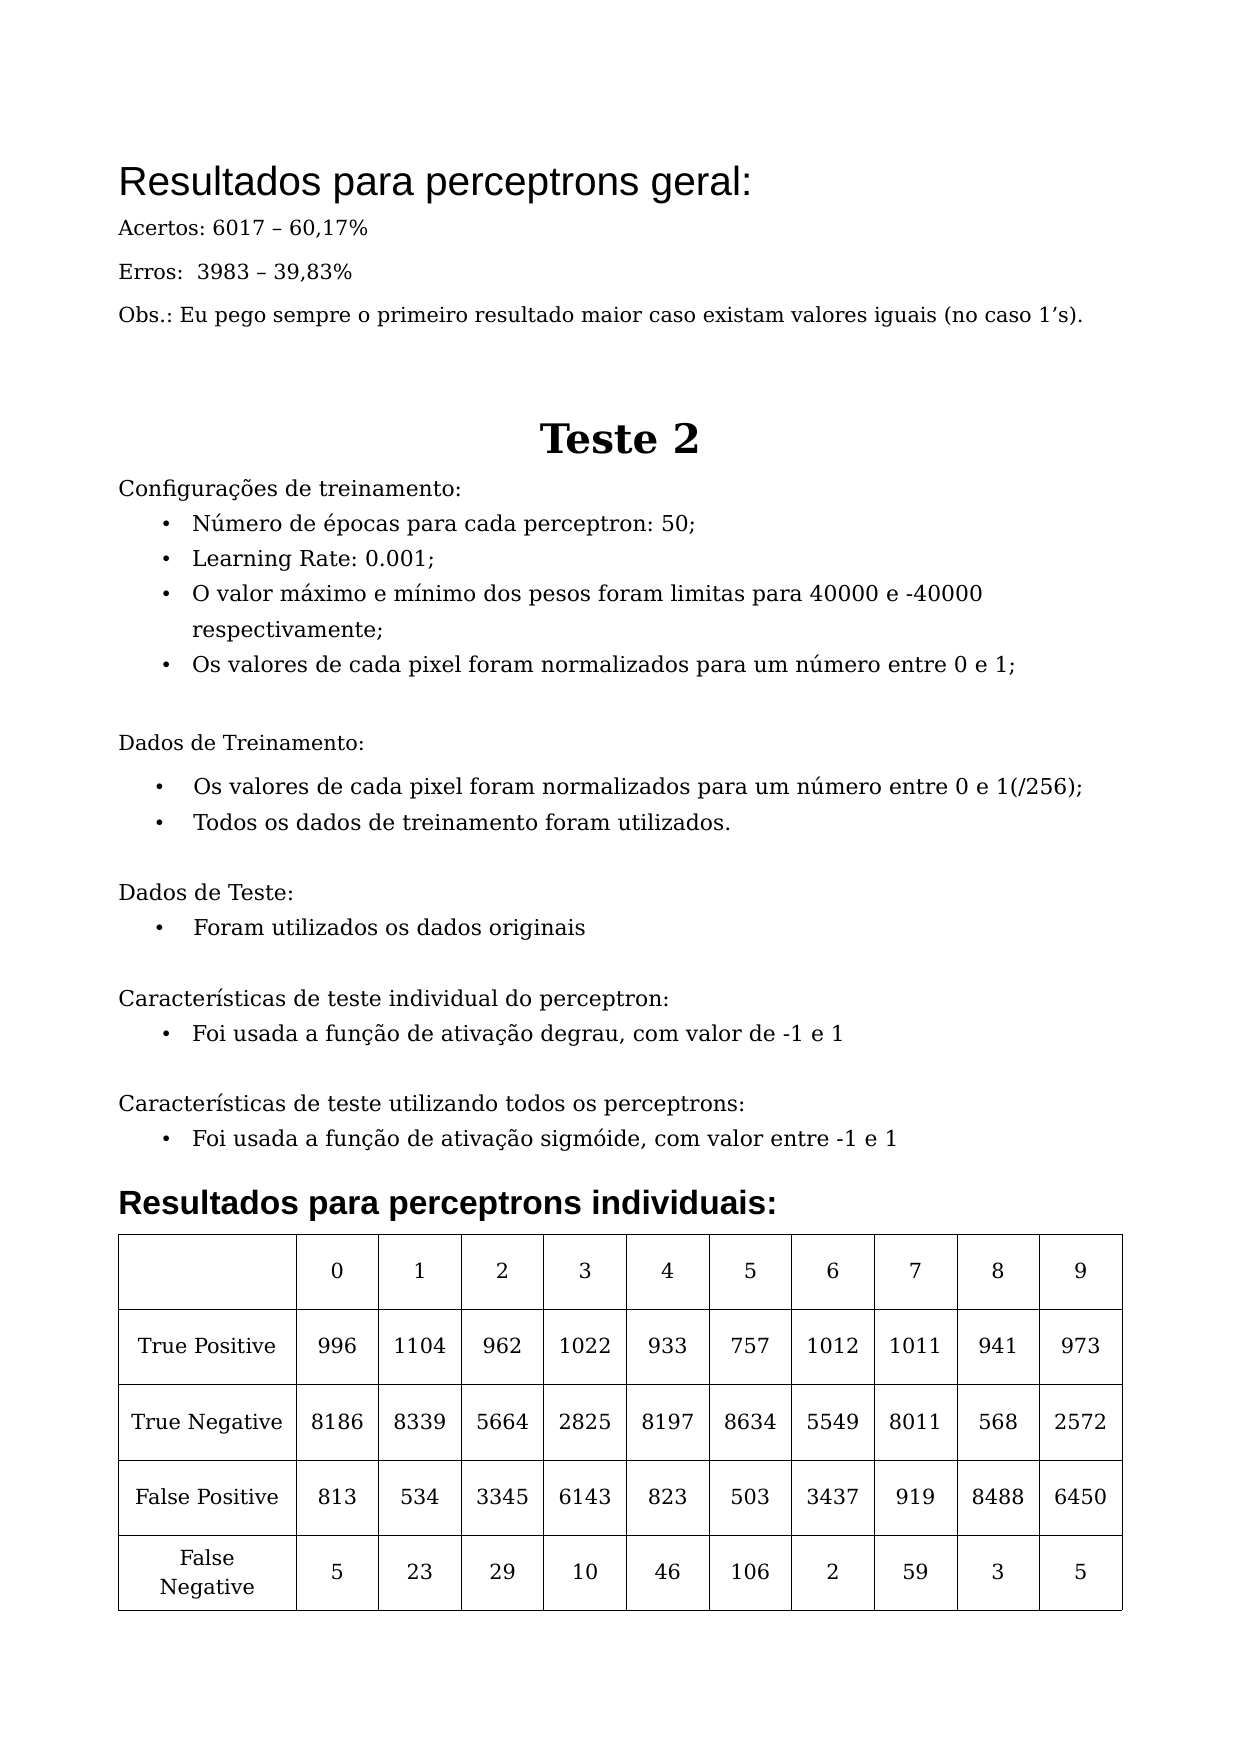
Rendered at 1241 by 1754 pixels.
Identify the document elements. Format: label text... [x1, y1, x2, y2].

text Configurações de treinamento: [118, 476, 1122, 501]
table_cell 5664 [462, 1385, 543, 1459]
table_cell 503 [710, 1461, 791, 1535]
table_header [119, 1235, 296, 1309]
text Características de teste individual do perceptron: [118, 986, 1122, 1011]
table_cell True Negative [119, 1385, 296, 1459]
table_header 6 [792, 1235, 874, 1309]
table_cell False Negative [119, 1536, 296, 1610]
subtitle Resultados para perceptrons individuais: [118, 1182, 1122, 1221]
table_cell 941 [958, 1310, 1039, 1384]
table_cell 568 [958, 1385, 1039, 1459]
table_cell 6143 [544, 1461, 626, 1535]
table_cell 996 [297, 1310, 378, 1384]
table_header 4 [627, 1235, 709, 1309]
text Características de teste utilizando todos os perceptrons: [118, 1091, 1122, 1117]
table_cell 919 [875, 1461, 957, 1535]
table_cell 1022 [544, 1310, 626, 1384]
table_cell 8197 [627, 1385, 709, 1459]
text Acertos: 6017 – 60,17% [118, 216, 1122, 240]
table_cell 10 [544, 1536, 626, 1610]
table_header 5 [710, 1235, 791, 1309]
list O valor máximo e mínimo dos pesos foram limitas para 40000 e -40000 respectivamente; [162, 581, 1122, 642]
table_cell 29 [462, 1536, 543, 1610]
table_header 8 [958, 1235, 1039, 1309]
table_cell 2572 [1040, 1385, 1122, 1459]
table_cell 2825 [544, 1385, 626, 1459]
list Foram utilizados os dados originais [156, 915, 1122, 941]
table_cell 8011 [875, 1385, 957, 1459]
table_cell 23 [379, 1536, 461, 1610]
table_cell 6450 [1040, 1461, 1122, 1535]
list Foi usada a função de ativação sigmóide, com valor entre -1 e 1 [162, 1126, 1122, 1152]
table_cell 106 [710, 1536, 791, 1610]
table_header 0 [297, 1235, 378, 1309]
table_cell 962 [462, 1310, 543, 1384]
table_cell 3437 [792, 1461, 874, 1535]
list Número de épocas para cada perceptron: 50; [162, 511, 1122, 537]
table_header 9 [1040, 1235, 1122, 1309]
subtitle Teste 2 [118, 416, 1122, 463]
table_cell 8634 [710, 1385, 791, 1459]
list Foi usada a função de ativação degrau, com valor de -1 e 1 [162, 1021, 1122, 1046]
text Dados de Teste: [118, 880, 1122, 906]
table_cell 813 [297, 1461, 378, 1535]
table_cell 5 [297, 1536, 378, 1610]
table_cell 5 [1040, 1536, 1122, 1610]
table_cell 1104 [379, 1310, 461, 1384]
table_cell 8339 [379, 1385, 461, 1459]
table_header 3 [544, 1235, 626, 1309]
table_cell 1011 [875, 1310, 957, 1384]
table_cell 8186 [297, 1385, 378, 1459]
table_header 7 [875, 1235, 957, 1309]
list Learning Rate: 0.001; [162, 546, 1122, 572]
list Os valores de cada pixel foram normalizados para um número entre 0 e 1(/256); [156, 774, 1122, 800]
table_cell 1012 [792, 1310, 874, 1384]
table_cell 973 [1040, 1310, 1122, 1384]
table_cell 757 [710, 1310, 791, 1384]
table_cell 2 [792, 1536, 874, 1610]
table_cell False Positive [119, 1461, 296, 1535]
table_cell 46 [627, 1536, 709, 1610]
table_cell 3345 [462, 1461, 543, 1535]
list Os valores de cada pixel foram normalizados para um número entre 0 e 1; [162, 652, 1122, 677]
table_cell 933 [627, 1310, 709, 1384]
table_cell 8488 [958, 1461, 1039, 1535]
table_header 1 [379, 1235, 461, 1309]
table_cell 5549 [792, 1385, 874, 1459]
table_cell True Positive [119, 1310, 296, 1384]
table_header 2 [462, 1235, 543, 1309]
text Erros: 3983 – 39,83% [118, 260, 1122, 284]
table_cell 534 [379, 1461, 461, 1535]
table_cell 59 [875, 1536, 957, 1610]
subtitle Resultados para perceptrons geral: [118, 118, 1122, 203]
text Dados de Treinamento: [118, 731, 1122, 755]
text Obs.: Eu pego sempre o primeiro resultado maior caso existam valores iguais (no caso 1’s). [118, 303, 1122, 328]
list Todos os dados de treinamento foram utilizados. [156, 809, 1122, 835]
table_cell 3 [958, 1536, 1039, 1610]
table_cell 823 [627, 1461, 709, 1535]
